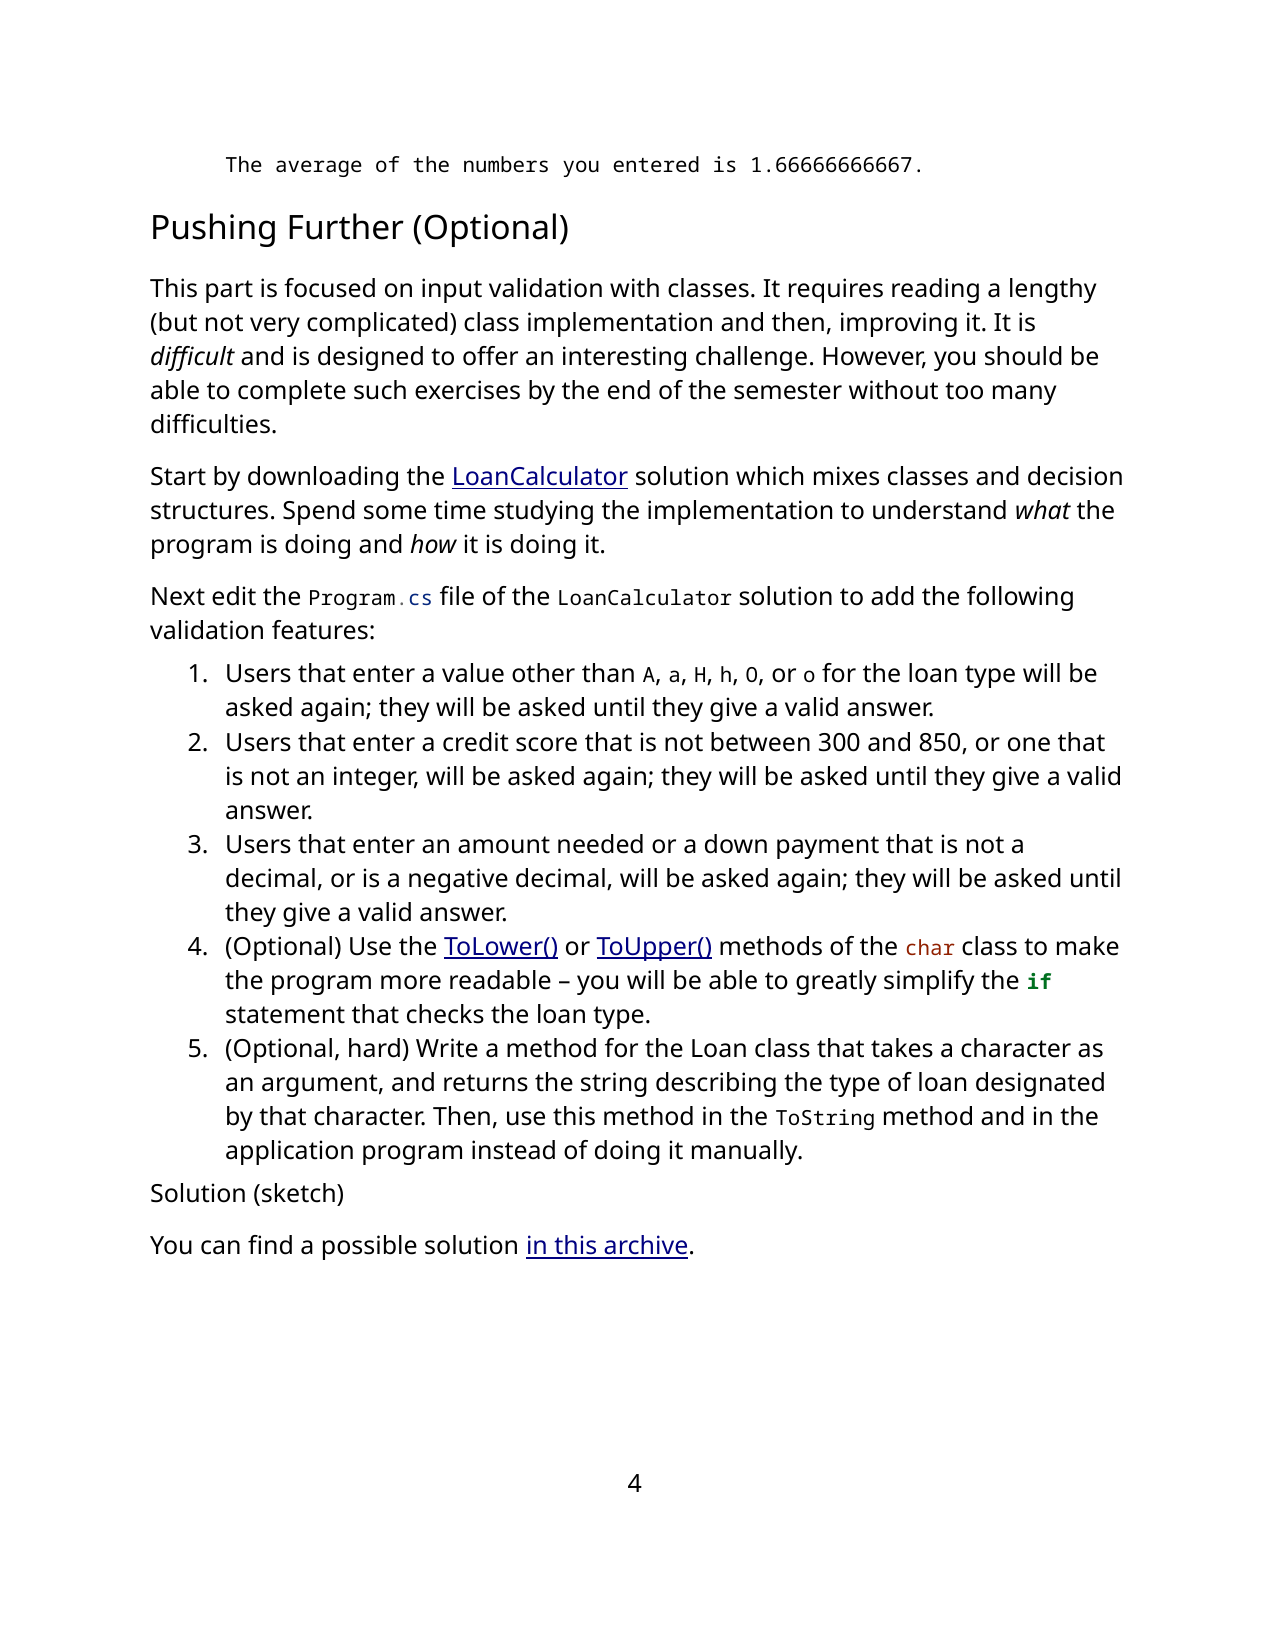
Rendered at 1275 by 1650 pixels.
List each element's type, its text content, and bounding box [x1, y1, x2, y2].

text Start by downloading the LoanCalculator solution which mixes classes and decision structures. Spend some time studying the implementation to understand what the program is doing and how it is doing it. [150, 459, 1125, 561]
text You can find a possible solution in this archive. [150, 1228, 1125, 1262]
text Next edit the Program.cs file of the LoanCalculator solution to add the following validation features: [150, 579, 1125, 647]
subtitle Pushing Further (Optional) [150, 203, 1125, 249]
text Solution (sketch) [150, 1176, 1125, 1210]
list Users that enter an amount needed or a down payment that is not a decimal, or is a negative decimal, will be asked again; they will be asked until they give a valid answer. [187, 826, 1125, 928]
list (Optional) Use the ToLower() or ToUpper() methods of the char class to make the program more readable – you will be able to greatly simplify the if statement that checks the loan type. [187, 928, 1125, 1031]
list The average of the numbers you entered is 1.66666666667. [187, 150, 1125, 178]
list (Optional, hard) Write a method for the Loan class that takes a character as an argument, and returns the string describing the type of loan designated by that character. Then, use this method in the ToString method and in the application program instead of doing it manually. [187, 1031, 1125, 1167]
text This part is focused on input validation with classes. It requires reading a lengthy (but not very complicated) class implementation and then, improving it. It is difficult and is designed to offer an interesting challenge. However, you should be able to complete such exercises by the end of the semester without too many difficulties. [150, 271, 1125, 441]
list Users that enter a credit score that is not between 300 and 850, or one that is not an integer, will be asked again; they will be asked until they give a valid answer. [187, 724, 1125, 826]
list Users that enter a value other than A, a, H, h, O, or o for the loan type will be asked again; they will be asked until they give a valid answer. [187, 656, 1125, 724]
